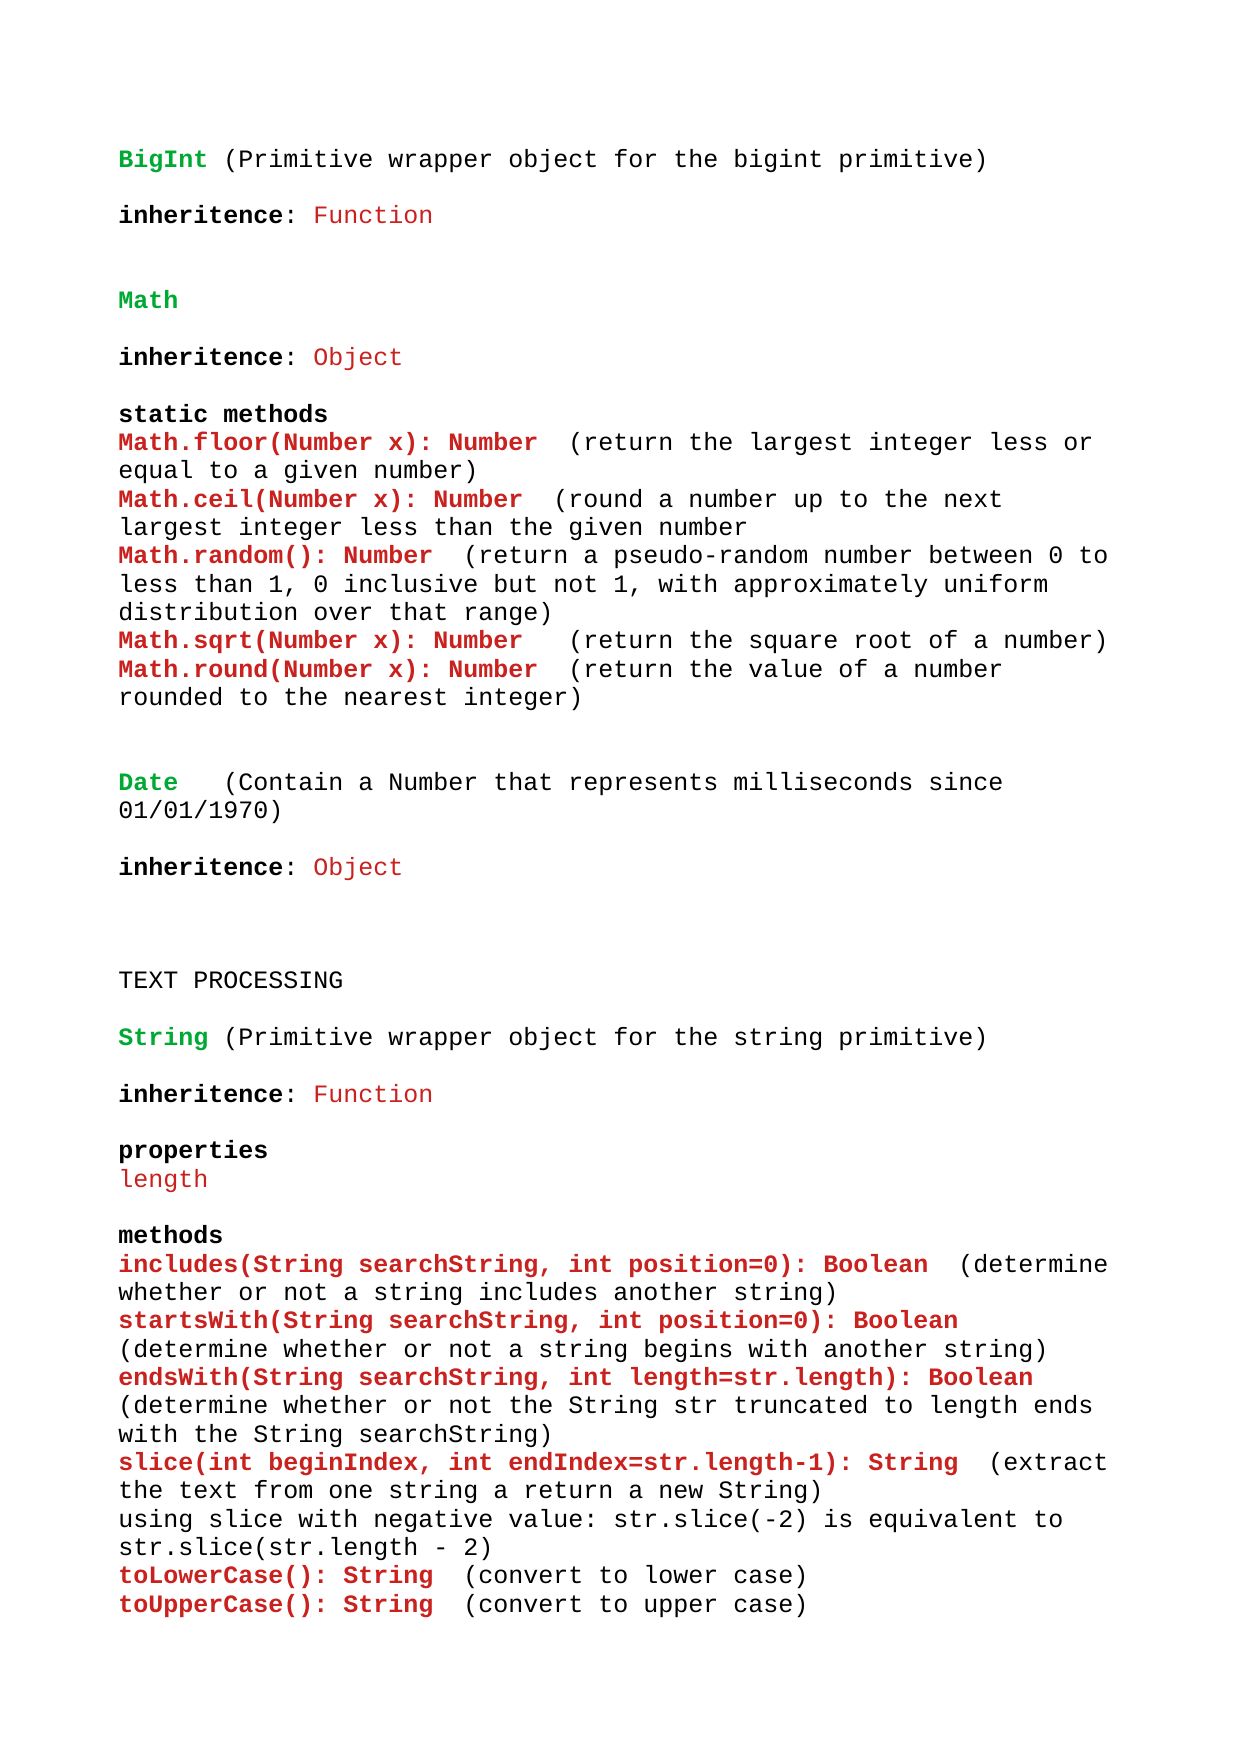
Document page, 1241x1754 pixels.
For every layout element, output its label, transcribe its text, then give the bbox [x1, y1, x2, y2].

text String (Primitive wrapper object for the string primitive) [118, 1025, 1122, 1053]
text TEXT PROCESSING [118, 968, 1122, 996]
text startsWith(String searchString, int position=0): Boolean (determine whether or not a string begins with another string) [118, 1308, 1122, 1365]
text toUpperCase(): String (convert to upper case) [118, 1591, 1122, 1620]
text inheritence: Function [118, 203, 1122, 231]
text inheritence: Object [118, 345, 1122, 373]
text length [118, 1166, 1122, 1195]
text Math [118, 288, 1122, 316]
text includes(String searchString, int position=0): Boolean (determine whether or not a string includes another string) [118, 1251, 1122, 1308]
text using slice with negative value: str.slice(-2) is equivalent to str.slice(str.length - 2) [118, 1506, 1122, 1563]
text Math.ceil(Number x): Number (round a number up to the next largest integer less than the given number [118, 486, 1122, 543]
text endsWith(String searchString, int length=str.length): Boolean (determine whether or not the String str truncated to length ends with the String searchString) [118, 1365, 1122, 1450]
text static methods [118, 401, 1122, 430]
text inheritence: Object [118, 855, 1122, 883]
text Math.floor(Number x): Number (return the largest integer less or equal to a given number) [118, 430, 1122, 486]
text Math.round(Number x): Number (return the value of a number rounded to the nearest integer) [118, 656, 1122, 713]
text slice(int beginIndex, int endIndex=str.length-1): String (extract the text from one string a return a new String) [118, 1450, 1122, 1506]
text Math.sqrt(Number x): Number (return the square root of a number) [118, 628, 1122, 656]
text methods [118, 1223, 1122, 1251]
text BigInt (Primitive wrapper object for the bigint primitive) [118, 146, 1122, 175]
text properties [118, 1138, 1122, 1166]
text Math.random(): Number (return a pseudo-random number between 0 to less than 1, 0 inclusive but not 1, with approximately uniform distribution over that range) [118, 543, 1122, 628]
text inheritence: Function [118, 1081, 1122, 1110]
text Date (Contain a Number that represents milliseconds since 01/01/1970) [118, 770, 1122, 826]
text toLowerCase(): String (convert to lower case) [118, 1563, 1122, 1591]
